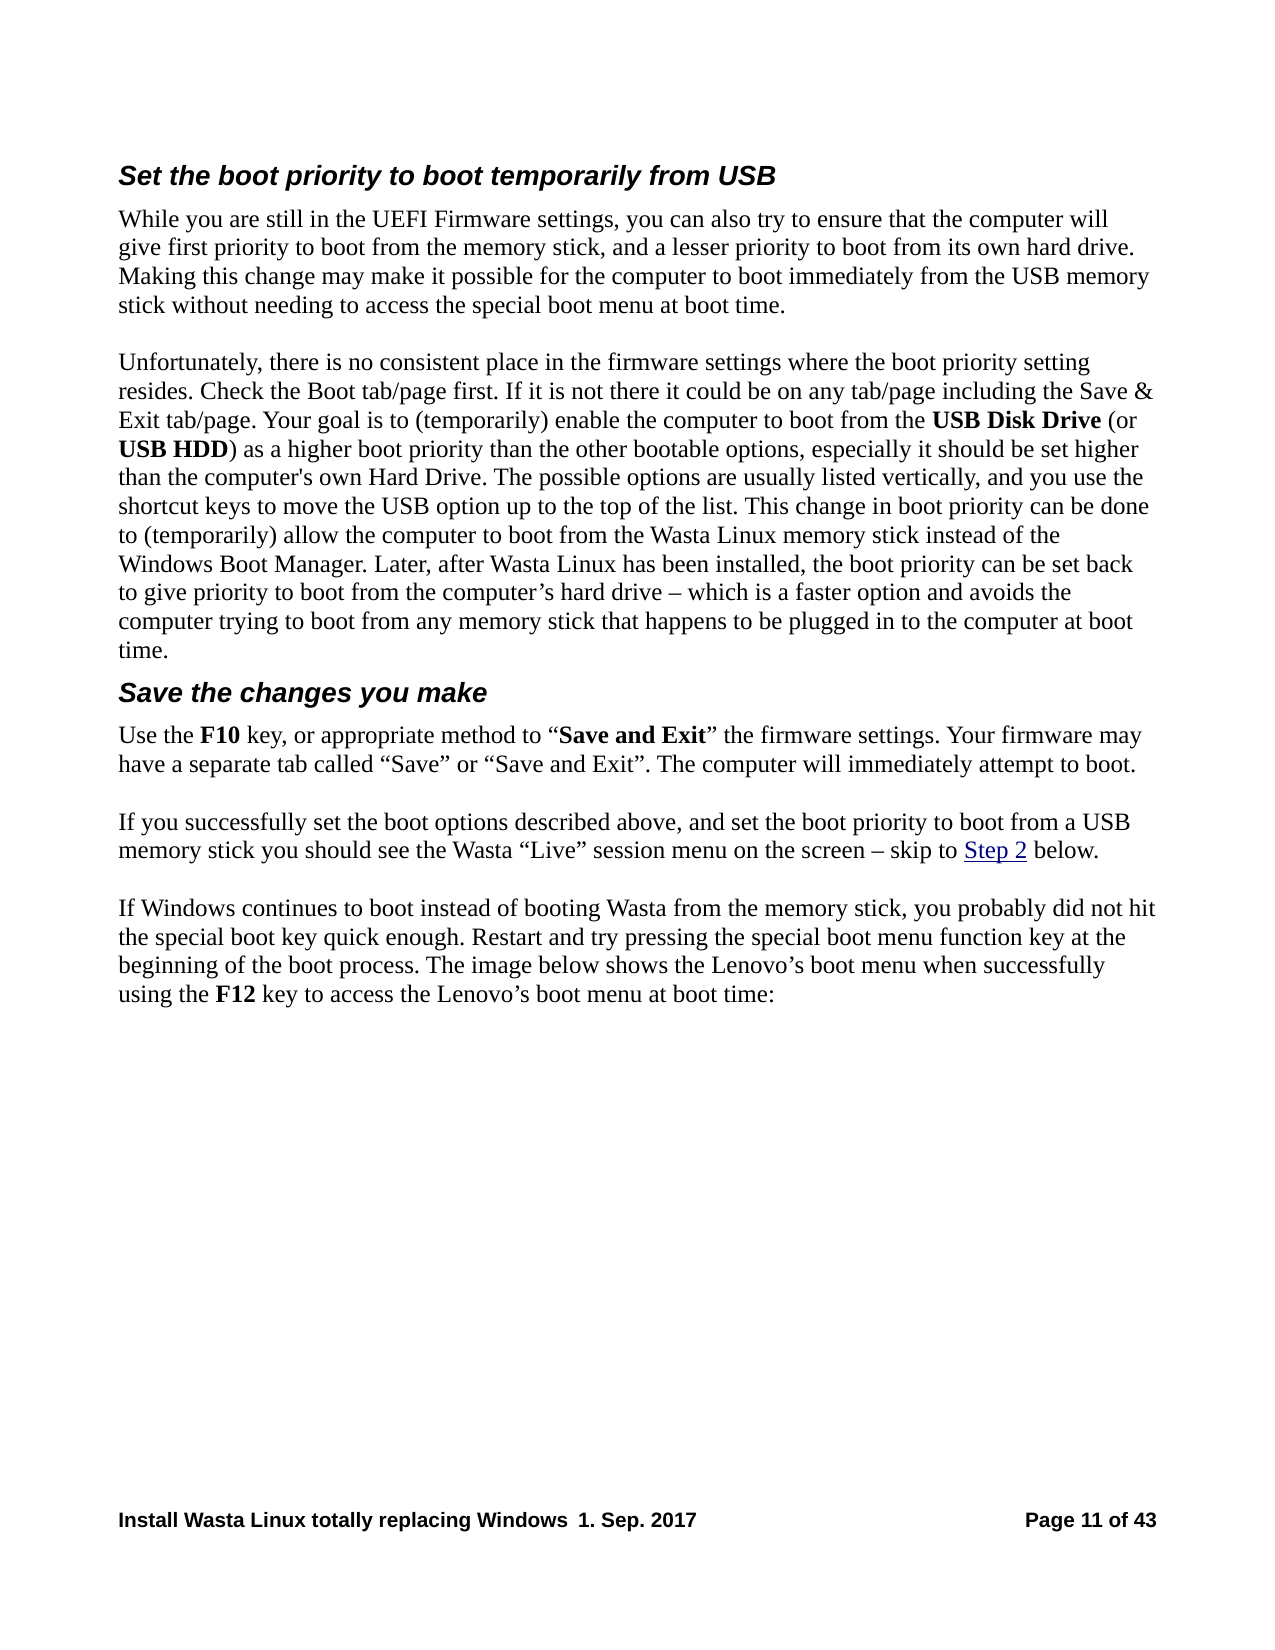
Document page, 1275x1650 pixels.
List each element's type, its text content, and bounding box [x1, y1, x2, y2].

text Use the F10 key, or appropriate method to “Save and Exit” the firmware settings. Your firmware may have a separate tab called “Save” or “Save and Exit”. The computer will immediately attempt to boot. [118, 721, 1157, 778]
text While you are still in the UEFI Firmware settings, you can also try to ensure that the computer will give first priority to boot from the memory stick, and a lesser priority to boot from its own hard drive. Making this change may make it possible for the computer to boot immediately from the USB memory stick without needing to access the special boot menu at boot time. [118, 204, 1157, 319]
subtitle Save the changes you make [118, 676, 1157, 708]
text Unfortunately, there is no consistent place in the firmware settings where the boot priority setting resides. Check the Boot tab/page first. If it is not there it could be on any tab/page including the Save & Exit tab/page. Your goal is to (temporarily) enable the computer to boot from the USB Disk Drive (or USB HDD) as a higher boot priority than the other bootable options, especially it should be set higher than the computer's own Hard Drive. The possible options are usually listed vertically, and you use the shortcut keys to move the USB option up to the top of the list. This change in boot priority can be done to (temporarily) allow the computer to boot from the Wasta Linux memory stick instead of the Windows Boot Manager. Later, after Wasta Linux has been installed, the boot priority can be set back to give priority to boot from the computer’s hard drive – which is a faster option and avoids the computer trying to boot from any memory stick that happens to be plugged in to the computer at boot time. [118, 347, 1157, 664]
text If you successfully set the boot options described above, and set the boot priority to boot from a USB memory stick you should see the Wasta “Live” session menu on the screen – skip to Step 2 below. [118, 807, 1157, 864]
subtitle Set the boot priority to boot temporarily from USB [118, 159, 1157, 191]
text If Windows continues to boot instead of booting Wasta from the memory stick, you probably did not hit the special boot key quick enough. Restart and try pressing the special boot menu function key at the beginning of the boot process. The image below shows the Lenovo’s boot menu when successfully using the F12 key to access the Lenovo’s boot menu at boot time: [118, 893, 1157, 1008]
